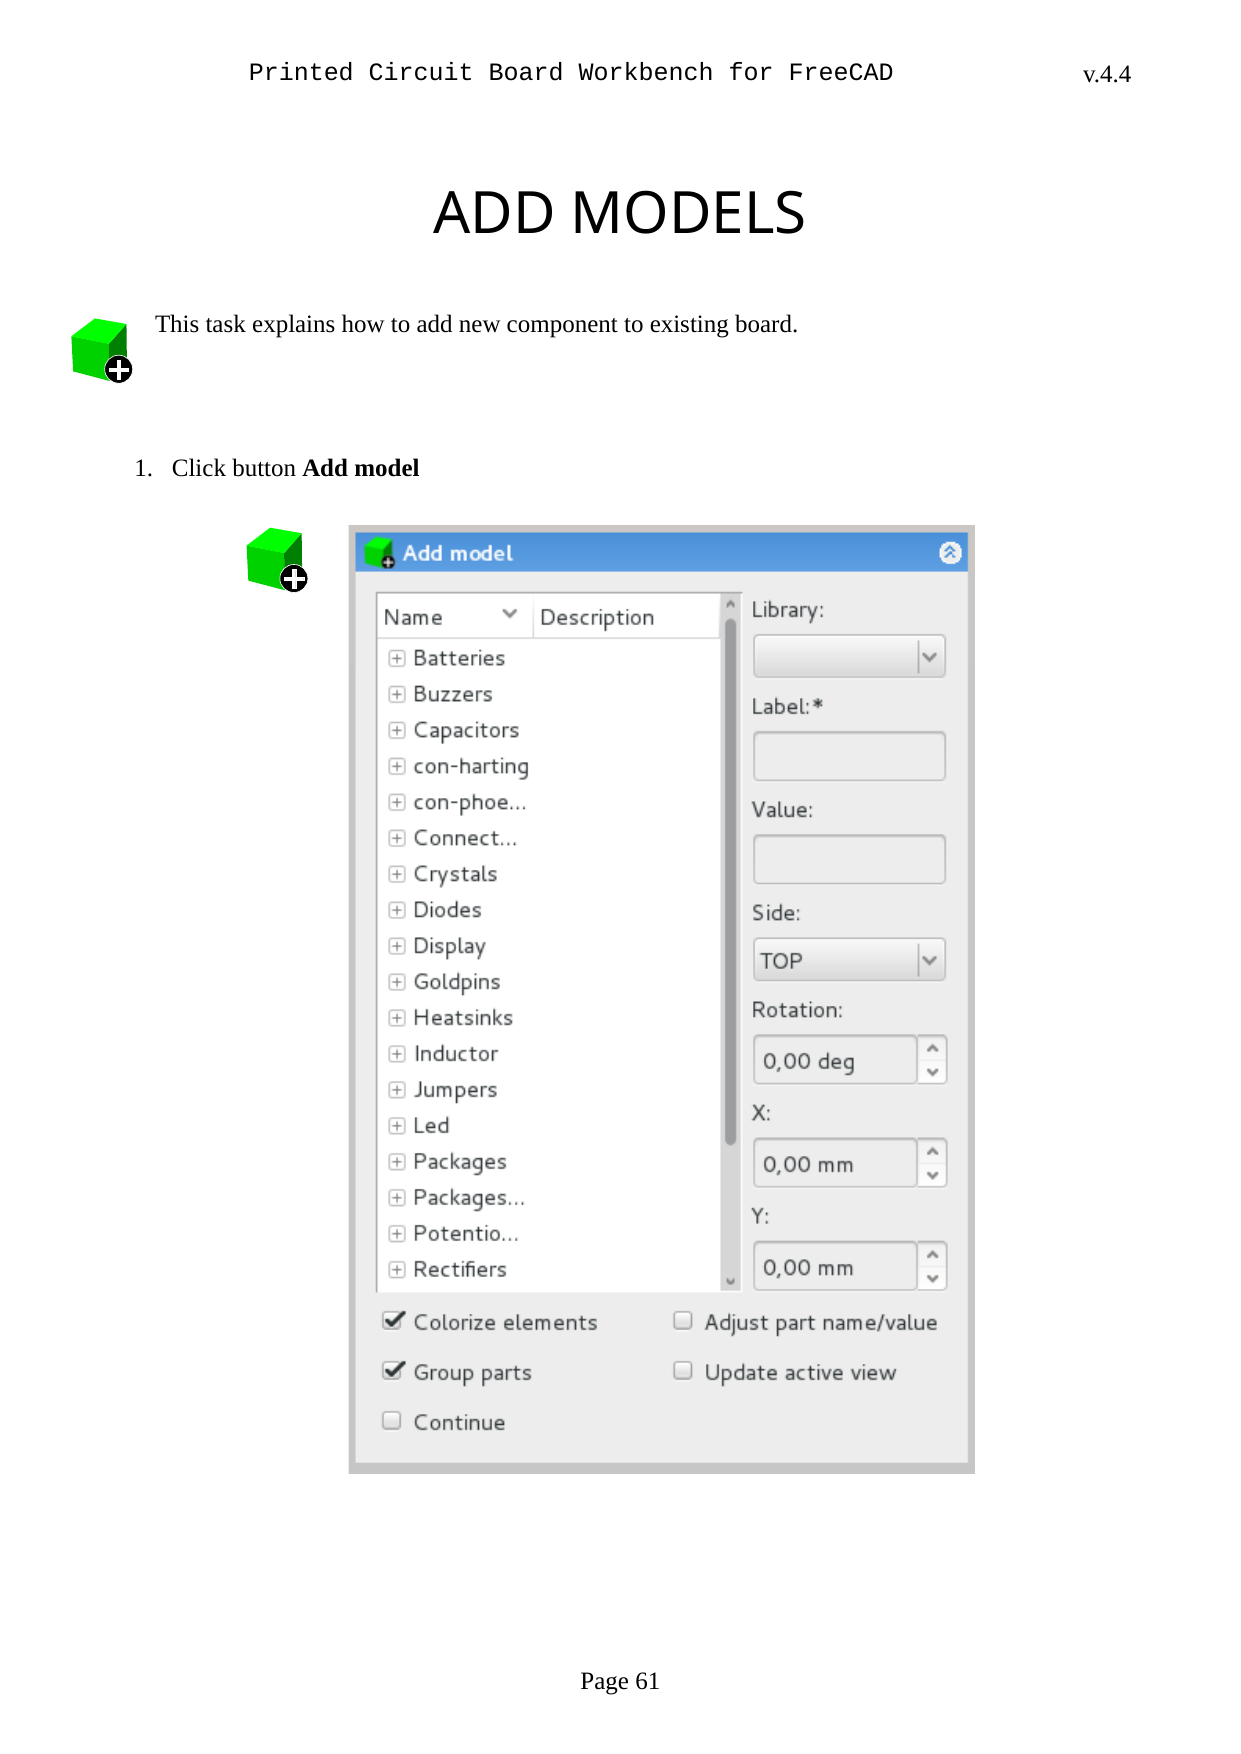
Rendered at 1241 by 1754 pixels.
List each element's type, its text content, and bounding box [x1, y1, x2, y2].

subtitle Add models [59, 171, 1181, 250]
picture [348, 525, 975, 1474]
list Click button Add model [134, 453, 1181, 482]
text This task explains how to add new component to existing board. [59, 309, 1181, 338]
